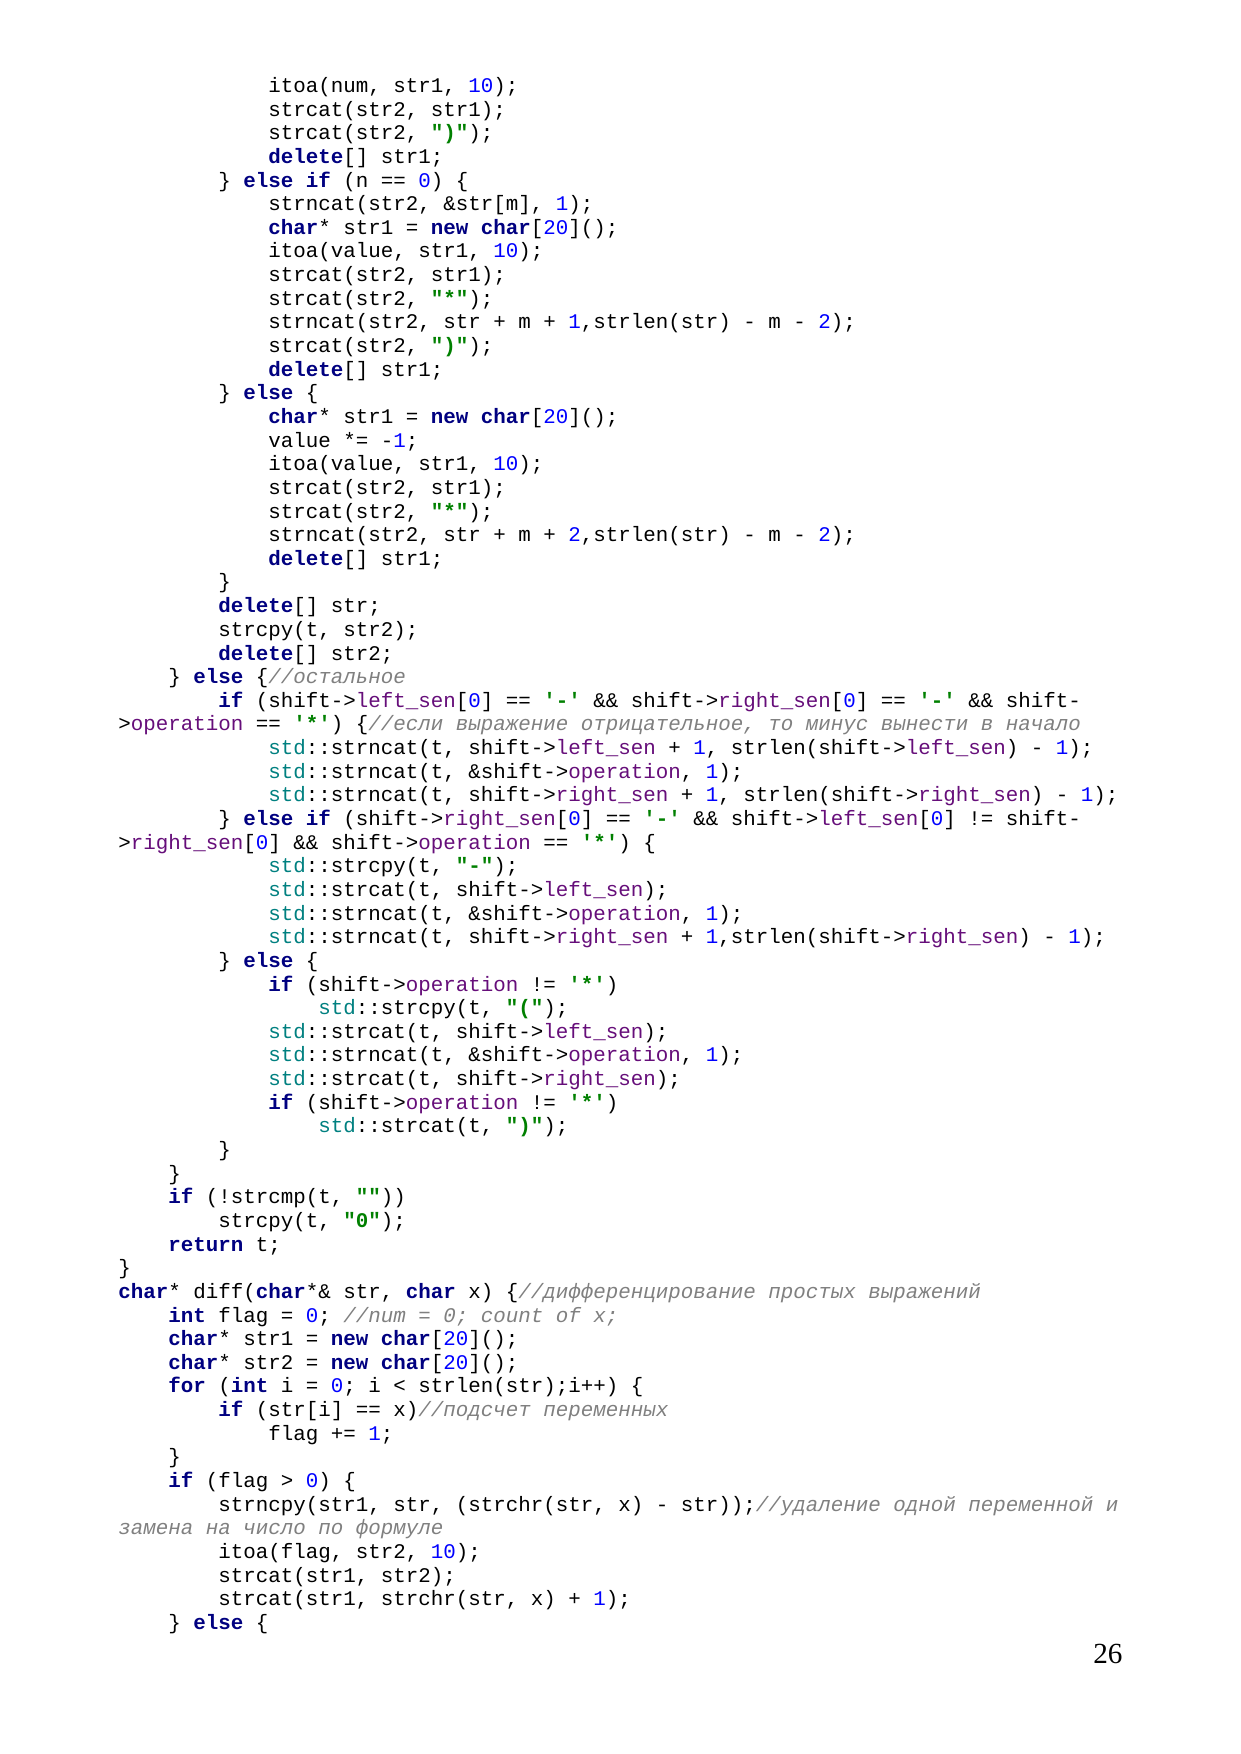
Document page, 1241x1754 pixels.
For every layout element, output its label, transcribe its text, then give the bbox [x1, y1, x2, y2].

text itoa(num, str1, 10); strcat(str2, str1); strcat(str2, ")"); delete[] str1; } else if (n == 0) { strncat(str2, &str[m], 1); char* str1 = new char[20](); itoa(value, str1, 10); strcat(str2, str1); strcat(str2, "*"); strncat(str2, str + m + 1,strlen(str) - m - 2); strcat(str2, ")"); delete[] str1; } else { char* str1 = new char[20](); value *= -1; itoa(value, str1, 10); strcat(str2, str1); strcat(str2, "*"); strncat(str2, str + m + 2,strlen(str) - m - 2); delete[] str1; } delete[] str; strcpy(t, str2); delete[] str2; } else {//остальное if (shift->left_sen[0] == '-' && shift->right_sen[0] == '-' && shift->operation == '*') {//если выражение отрицательное, то минус вынести в начало std::strncat(t, shift->left_sen + 1, strlen(shift->left_sen) - 1); std::strncat(t, &shift->operation, 1); std::strncat(t, shift->right_sen + 1, strlen(shift->right_sen) - 1); } else if (shift->right_sen[0] == '-' && shift->left_sen[0] != shift->right_sen[0] && shift->operation == '*') { std::strcpy(t, "-"); std::strcat(t, shift->left_sen); std::strncat(t, &shift->operation, 1); std::strncat(t, shift->right_sen + 1,strlen(shift->right_sen) - 1); } else { if (shift->operation != '*') std::strcpy(t, "("); std::strcat(t, shift->left_sen); std::strncat(t, &shift->operation, 1); std::strcat(t, shift->right_sen); if (shift->operation != '*') std::strcat(t, ")"); } } if (!strcmp(t, "")) strcpy(t, "0"); return t; } char* diff(char*& str, char x) {//дифференцирование простых выражений int flag = 0; //num = 0; count of x; char* str1 = new char[20](); char* str2 = new char[20](); for (int i = 0; i < strlen(str);i++) { if (str[i] == x)//подсчет переменных flag += 1; } if (flag > 0) { strncpy(str1, str, (strchr(str, x) - str));//удаление одной переменной и замена на число по формуле itoa(flag, str2, 10); strcat(str1, str2); strcat(str1, strchr(str, x) + 1); } else { [118, 75, 1122, 1636]
